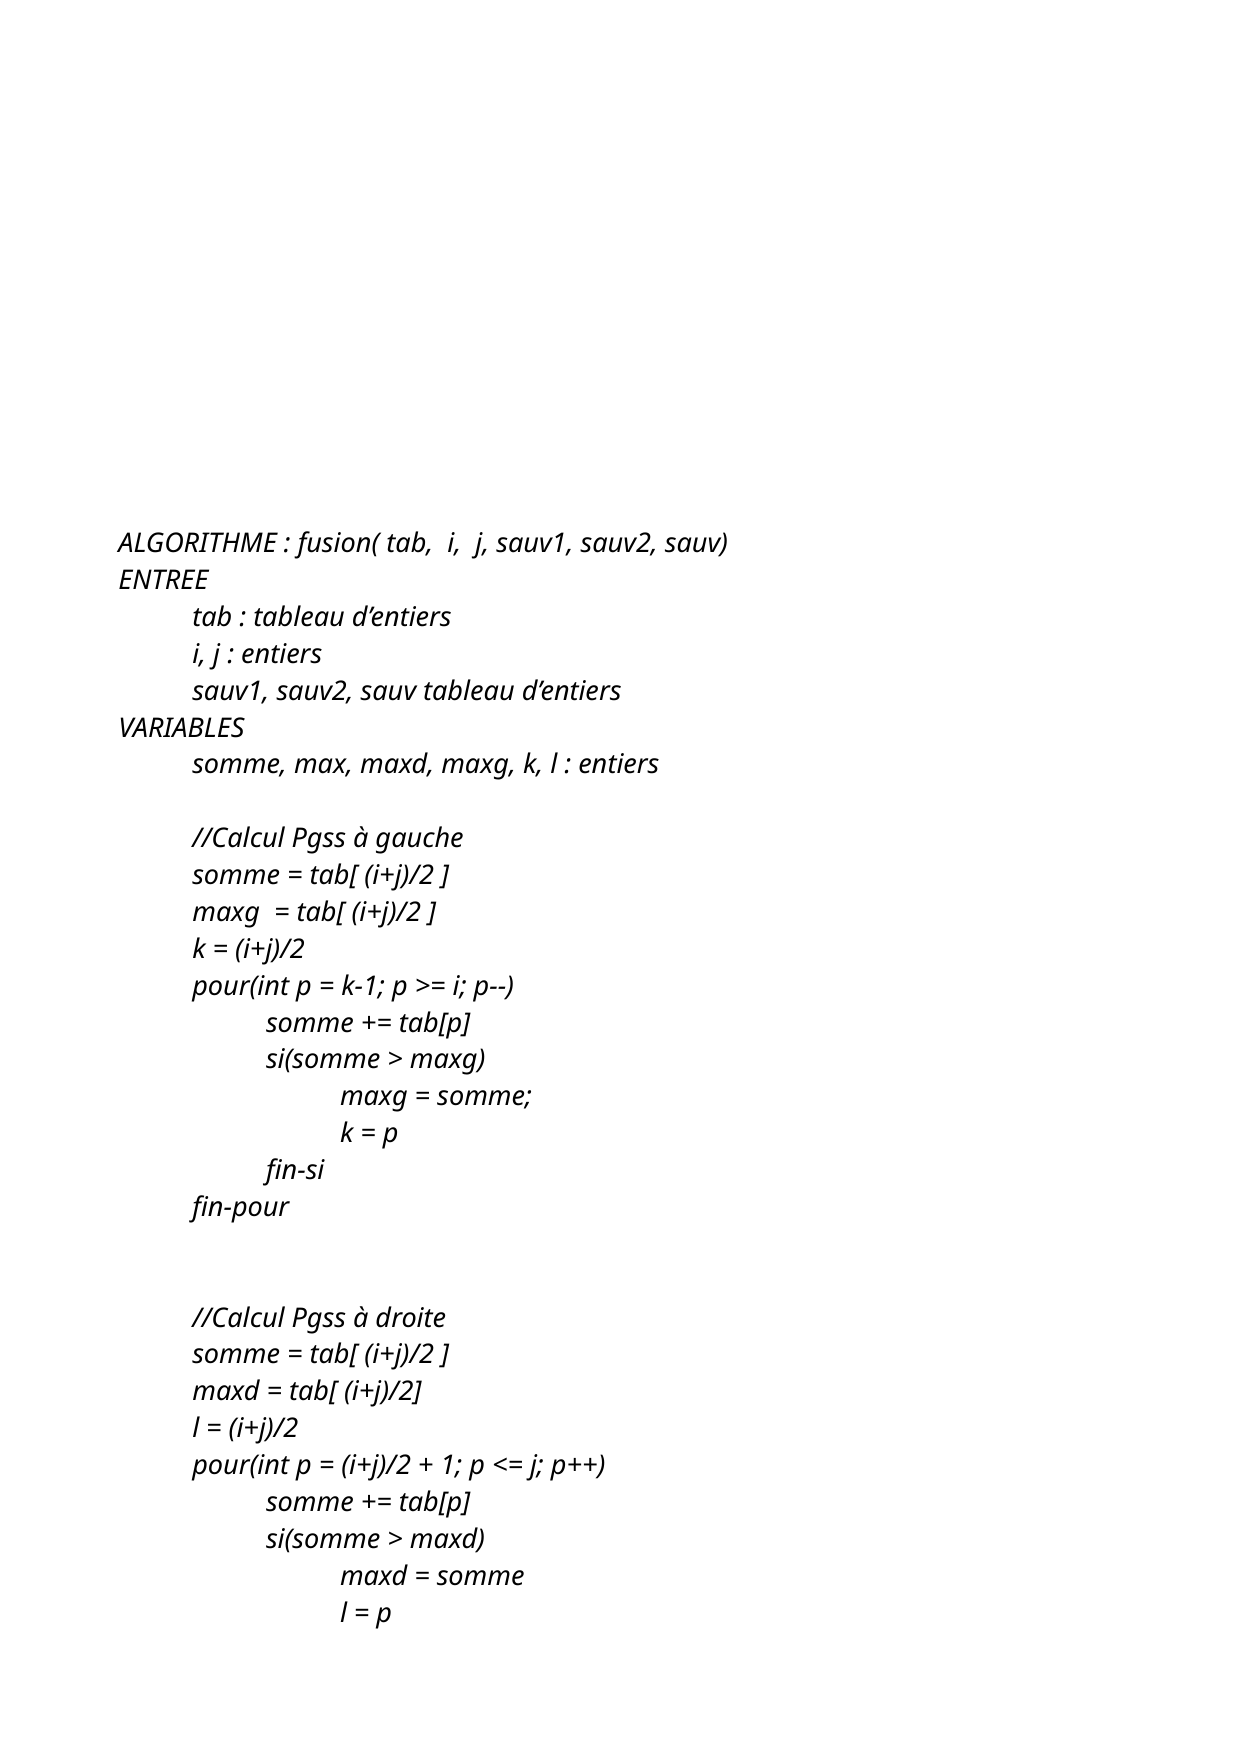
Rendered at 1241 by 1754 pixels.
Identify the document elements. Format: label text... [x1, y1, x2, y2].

text somme, max, maxd, maxg, k, l : entiers [118, 745, 1122, 782]
text VARIABLES [118, 708, 1122, 745]
text si(somme > maxd) [118, 1519, 1122, 1556]
text si(somme > maxg) [118, 1040, 1122, 1077]
text somme += tab[p] [118, 1003, 1122, 1040]
text fin-si [118, 1151, 1122, 1187]
text l = (i+j)/2 [118, 1409, 1122, 1446]
text maxg = tab[ (i+j)/2 ] [118, 892, 1122, 929]
text l = p [118, 1593, 1122, 1630]
text pour(int p = k-1; p >= i; p--) [118, 966, 1122, 1003]
text ALGORITHME : fusion( tab, i, j, sauv1, sauv2, sauv) [118, 524, 1122, 561]
text k = p [118, 1114, 1122, 1151]
text ENTREE [118, 561, 1122, 597]
text somme = tab[ (i+j)/2 ] [118, 856, 1122, 892]
text //Calcul Pgss à gauche [118, 819, 1122, 856]
text fin-pour [118, 1187, 1122, 1224]
text i, j : entiers [118, 634, 1122, 671]
text maxg = somme; [118, 1077, 1122, 1114]
text maxd = somme [118, 1556, 1122, 1593]
text //Calcul Pgss à droite [118, 1298, 1122, 1335]
text somme += tab[p] [118, 1482, 1122, 1519]
text maxd = tab[ (i+j)/2] [118, 1372, 1122, 1409]
text tab : tableau d’entiers [118, 597, 1122, 634]
text sauv1, sauv2, sauv tableau d’entiers [118, 671, 1122, 708]
text k = (i+j)/2 [118, 929, 1122, 966]
text pour(int p = (i+j)/2 + 1; p <= j; p++) [118, 1446, 1122, 1482]
text somme = tab[ (i+j)/2 ] [118, 1335, 1122, 1372]
